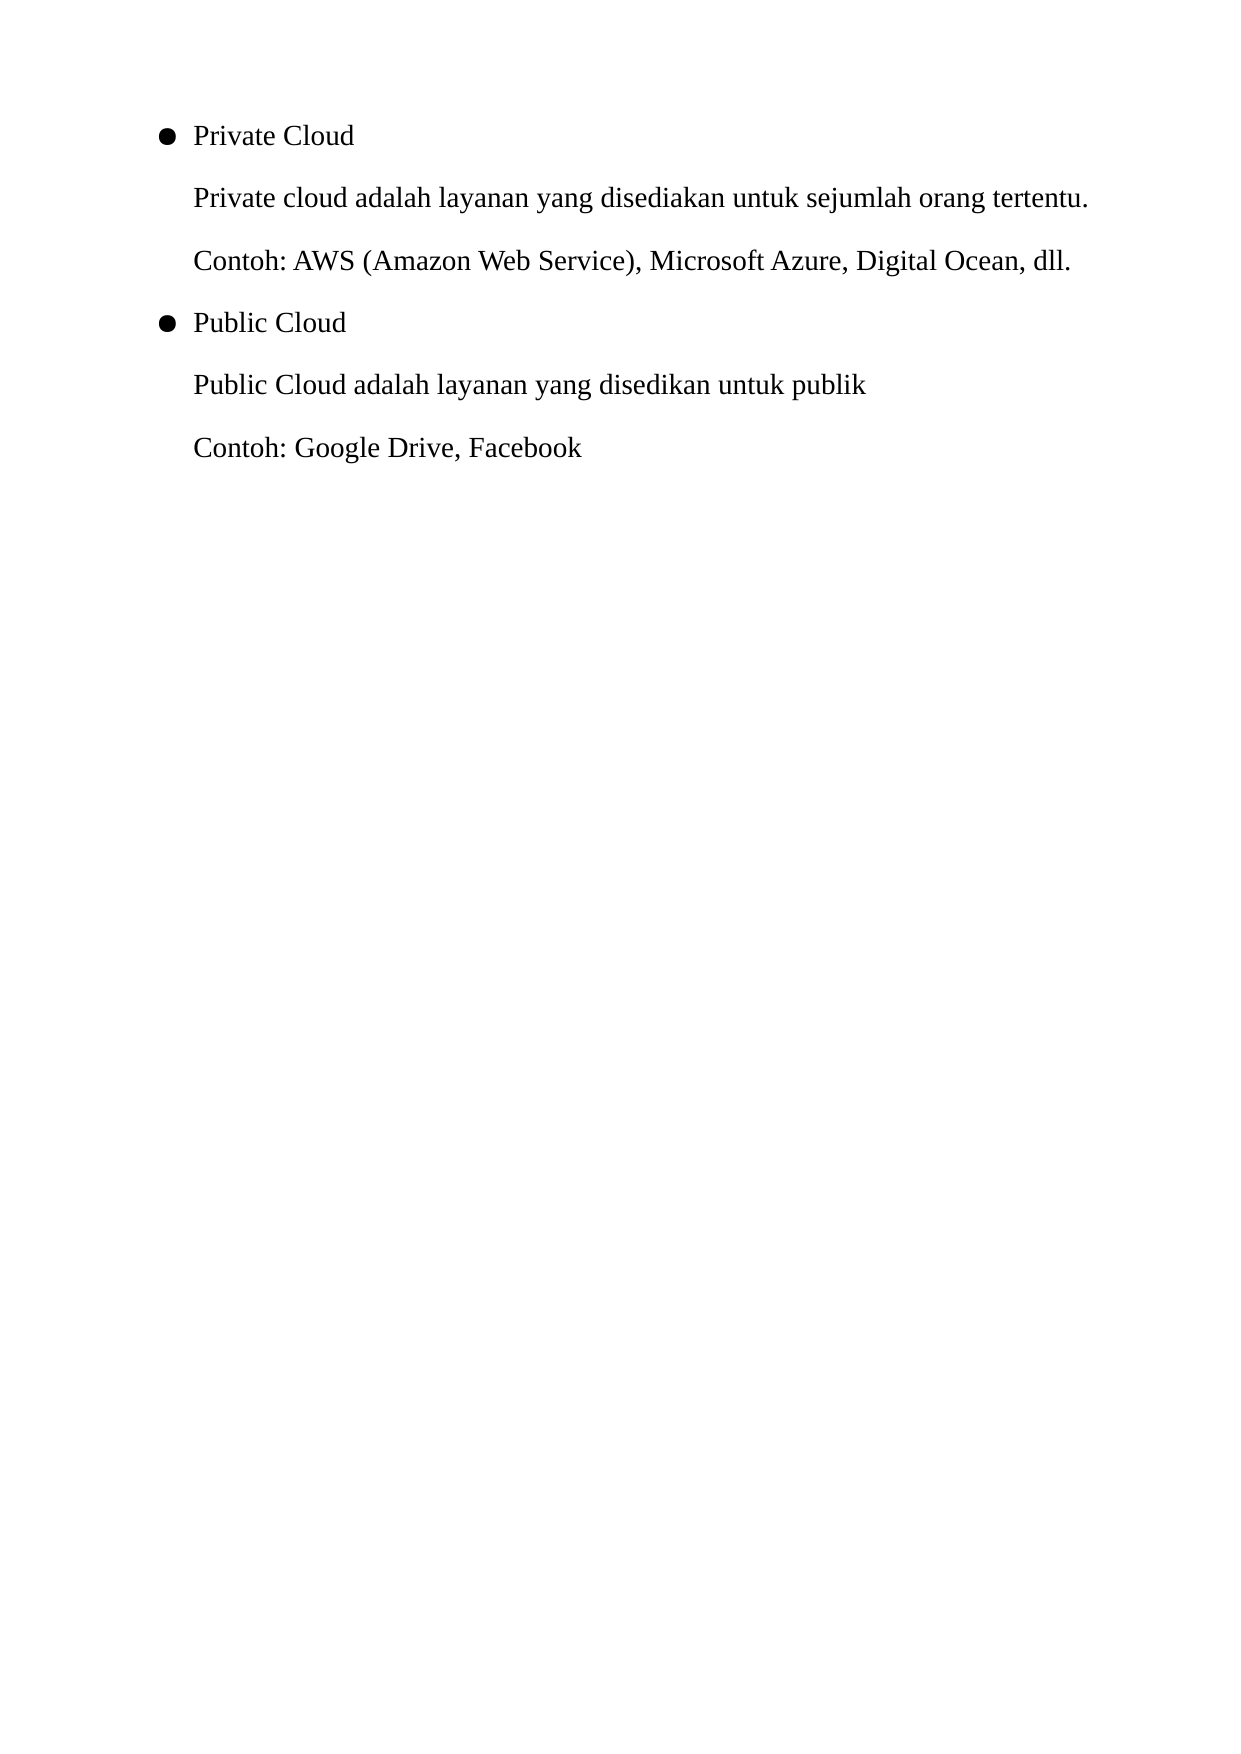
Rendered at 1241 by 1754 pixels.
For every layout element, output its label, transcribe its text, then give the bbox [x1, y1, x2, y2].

list Public Cloud adalah layanan yang disedikan untuk publik [156, 367, 1122, 401]
list Private Cloud [156, 118, 1122, 152]
list Contoh: Google Drive, Facebook [156, 430, 1122, 463]
list Private cloud adalah layanan yang disediakan untuk sejumlah orang tertentu. [156, 181, 1122, 214]
list Contoh: AWS (Amazon Web Service), Microsoft Azure, Digital Ocean, dll. [156, 243, 1122, 276]
list Public Cloud [156, 305, 1122, 339]
